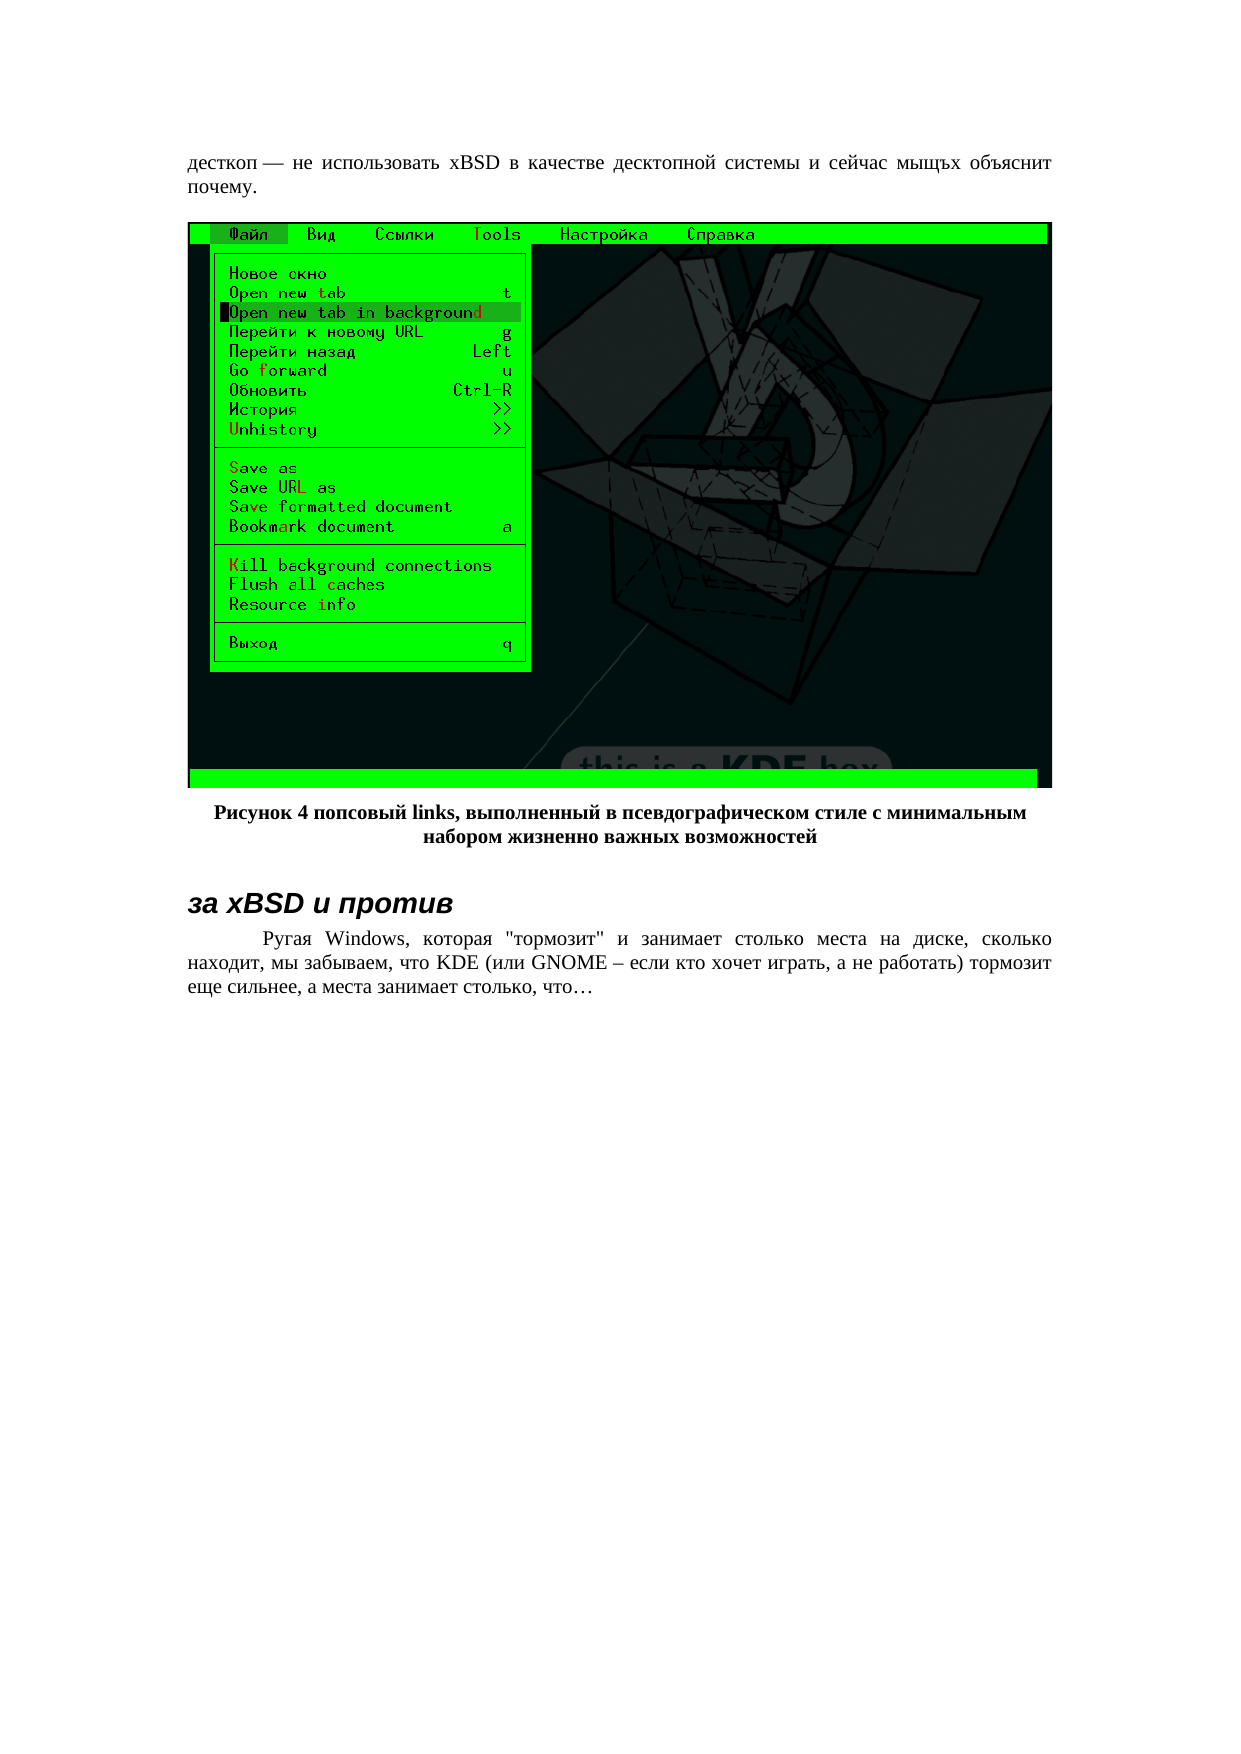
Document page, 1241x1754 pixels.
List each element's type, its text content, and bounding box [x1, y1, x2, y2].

text Ругая Windows, которая "тормозит" и занимает столько места на диске, сколько находит, мы забываем, что KDE (или GNOME – если кто хочет играть, а не работать) тормозит еще сильнее, а места занимает столько, что… [187, 926, 1053, 998]
subtitle за xBSD и против [187, 886, 1053, 919]
text Рисунок 4 попсовый links, выполненный в псевдографическом стиле с минимальным набором жизненно важных возможностей [187, 800, 1053, 848]
picture [187, 222, 1053, 788]
text десткоп — не использовать xBSD в качестве десктопной системы и сейчас мыщъх объяснит почему. [187, 150, 1053, 198]
